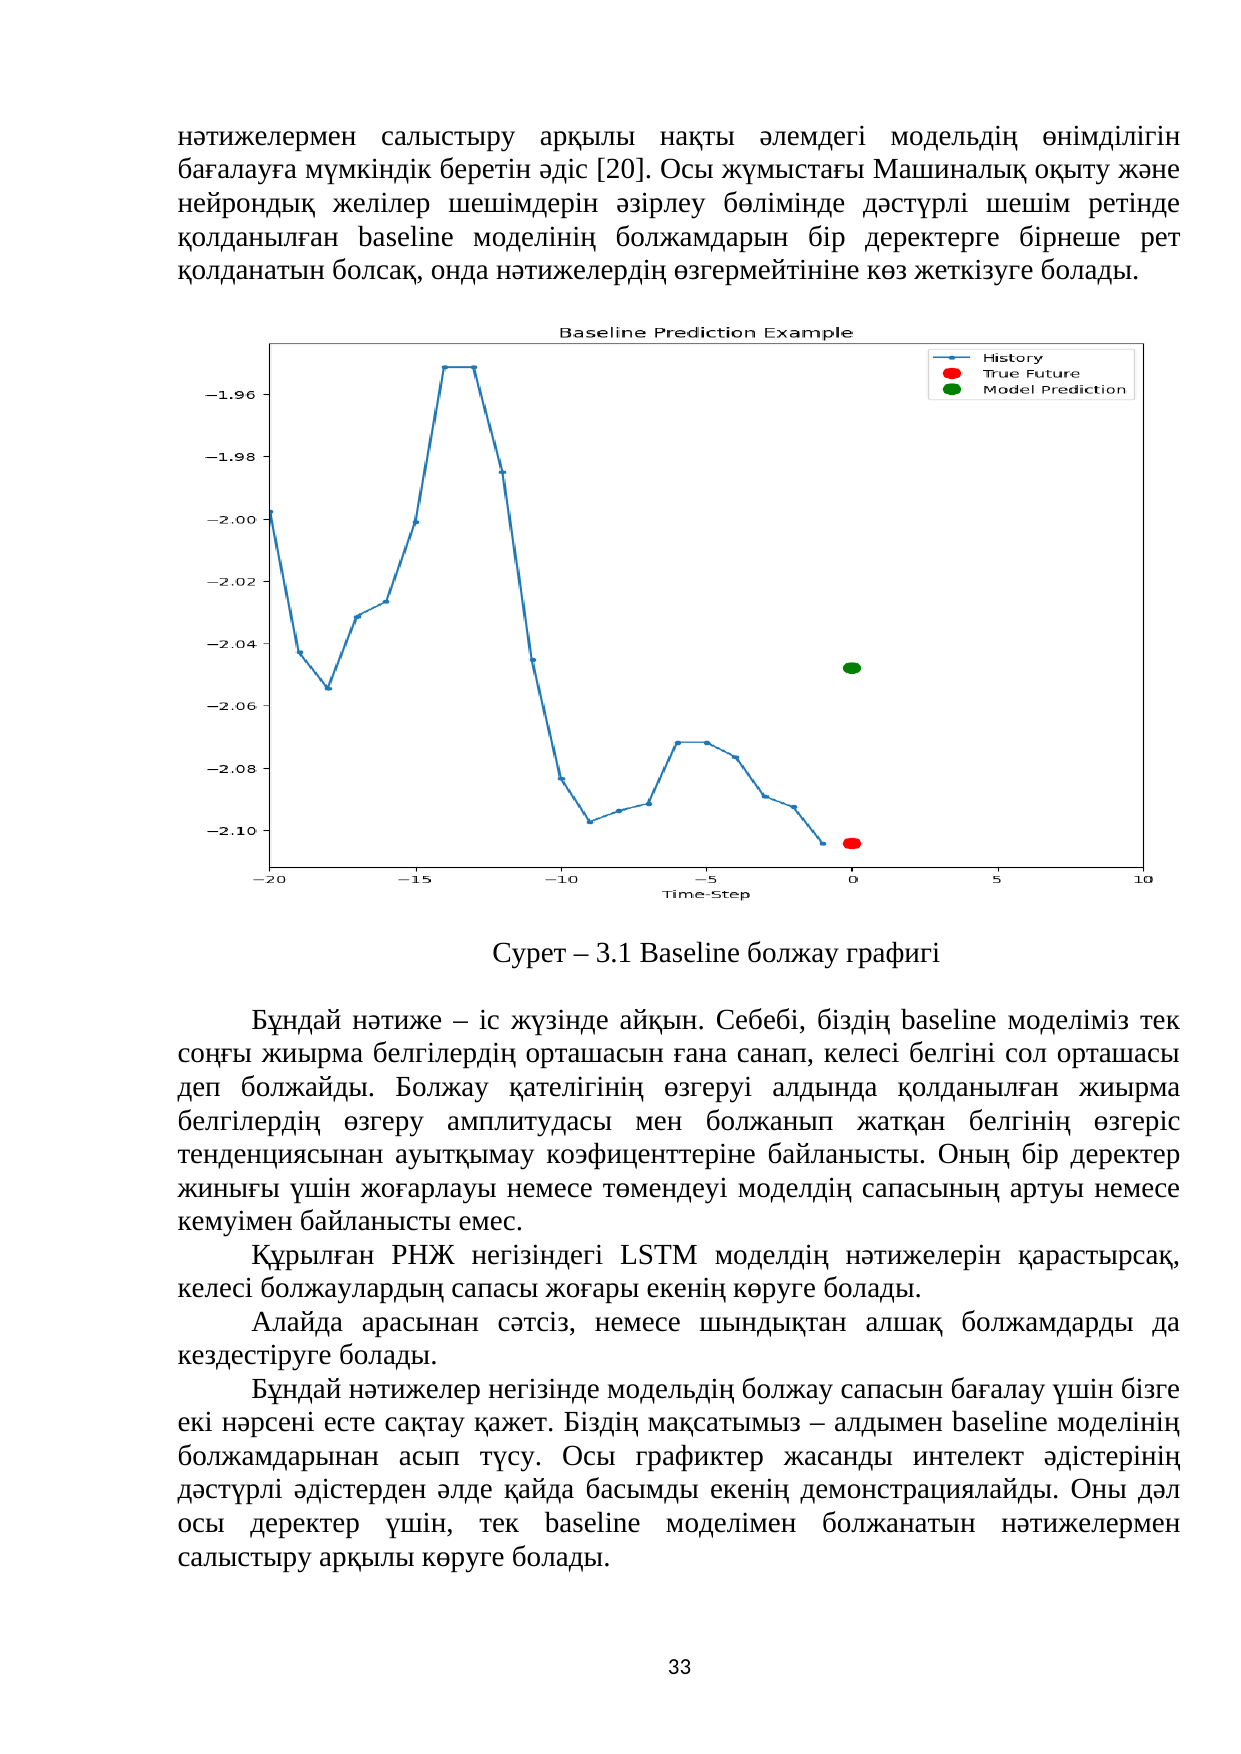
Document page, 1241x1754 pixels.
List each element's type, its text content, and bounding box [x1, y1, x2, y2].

text Бұндай нәтижелер негізінде модельдің болжау сапасын бағалау үшін бізге екі нәрсені есте сақтау қажет. Біздің мақсатымыз – алдымен baseline моделінің болжамдарынан асып түсу. Осы графиктер жасанды интелект әдістерінің дәстүрлі әдістерден әлде қайда басымды екенің демонстрациялайды. Оны дәл осы деректер үшін, тек baseline моделімен болжанатын нәтижелермен салыстыру арқылы көруге болады. [177, 1371, 1181, 1572]
text Бұндай нәтиже – іс жүзінде айқын. Себебі, біздің baseline моделіміз тек соңғы жиырма белгілердің орташасын ғана санап, келесі белгіні сол орташасы деп болжайды. Болжау қателігінің өзгеруі алдында қолданылған жиырма белгілердің өзгеру амплитудасы мен болжанып жатқан белгінің өзгеріс тенденциясынан ауытқымау коэфиценттеріне байланысты. Оның бір деректер жинығы үшін жоғарлауы немесе төмендеуі моделдің сапасының артуы немесе кемуімен байланысты емес. [177, 1002, 1181, 1237]
text Сурет – 3.1 Baseline болжау графигі [177, 935, 1181, 968]
text Алайда арасынан сәтсіз, немесе шындықтан алшақ болжамдарды да кездестіруге болады. [177, 1304, 1181, 1371]
text Құрылған РНЖ негізіндегі LSTM моделдің нәтижелерін қарастырсақ, келесі болжаулардың сапасы жоғары екенің көруге болады. [177, 1237, 1181, 1304]
text нәтижелермен салыстыру арқылы нақты әлемдегі модельдің өнімділігін бағалауға мүмкіндік беретін әдіс [20]. Осы жүмыстағы Машиналық оқыту және нейрондық желілер шешімдерін әзірлеу бөлімінде дәстүрлі шешім ретінде қолданылған baseline моделінің болжамдарын бір деректерге бірнеше рет қолданатын болсақ, онда нәтижелердің өзгермейтініне көз жеткізуге болады. [177, 118, 1181, 286]
picture [192, 319, 1166, 907]
